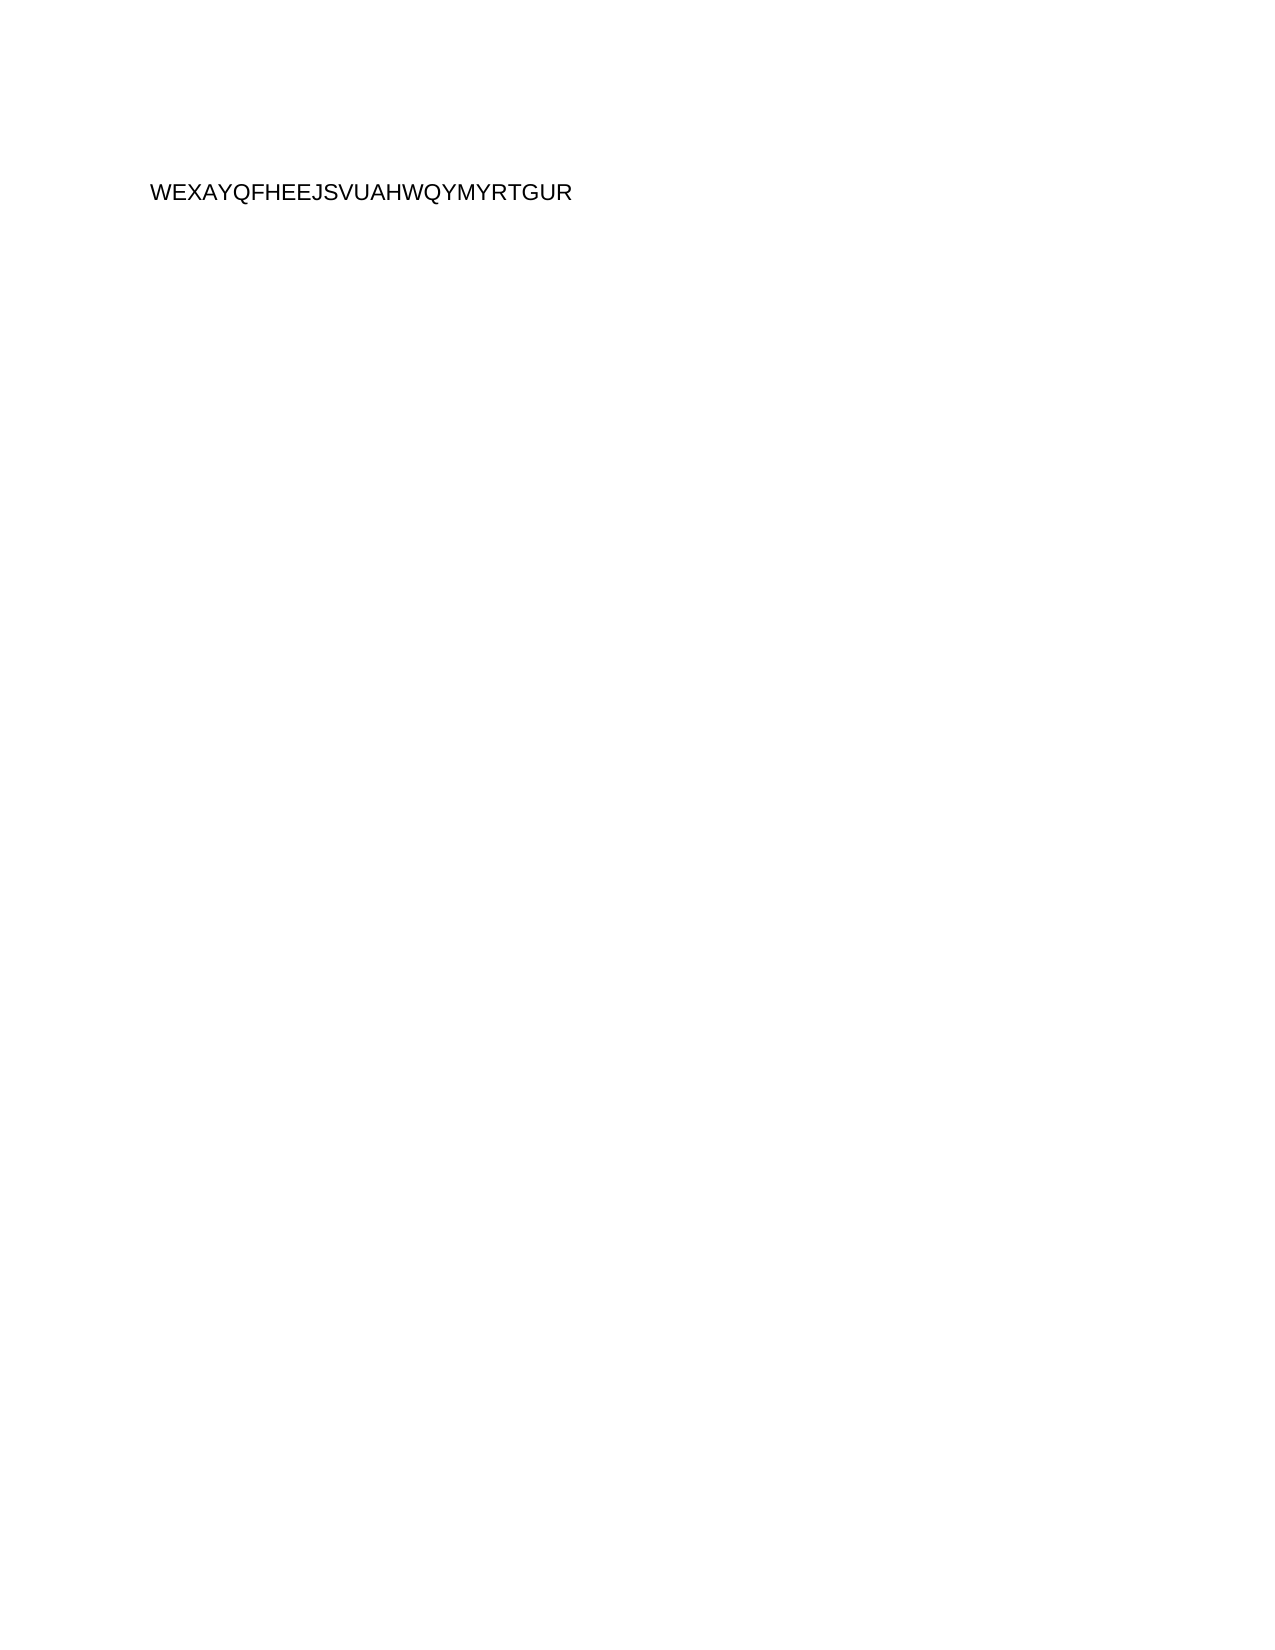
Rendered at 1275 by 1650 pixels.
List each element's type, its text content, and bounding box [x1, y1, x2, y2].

text WEXAYQFHEEJSVUAHWQYMYRTGUR [150, 179, 1125, 205]
